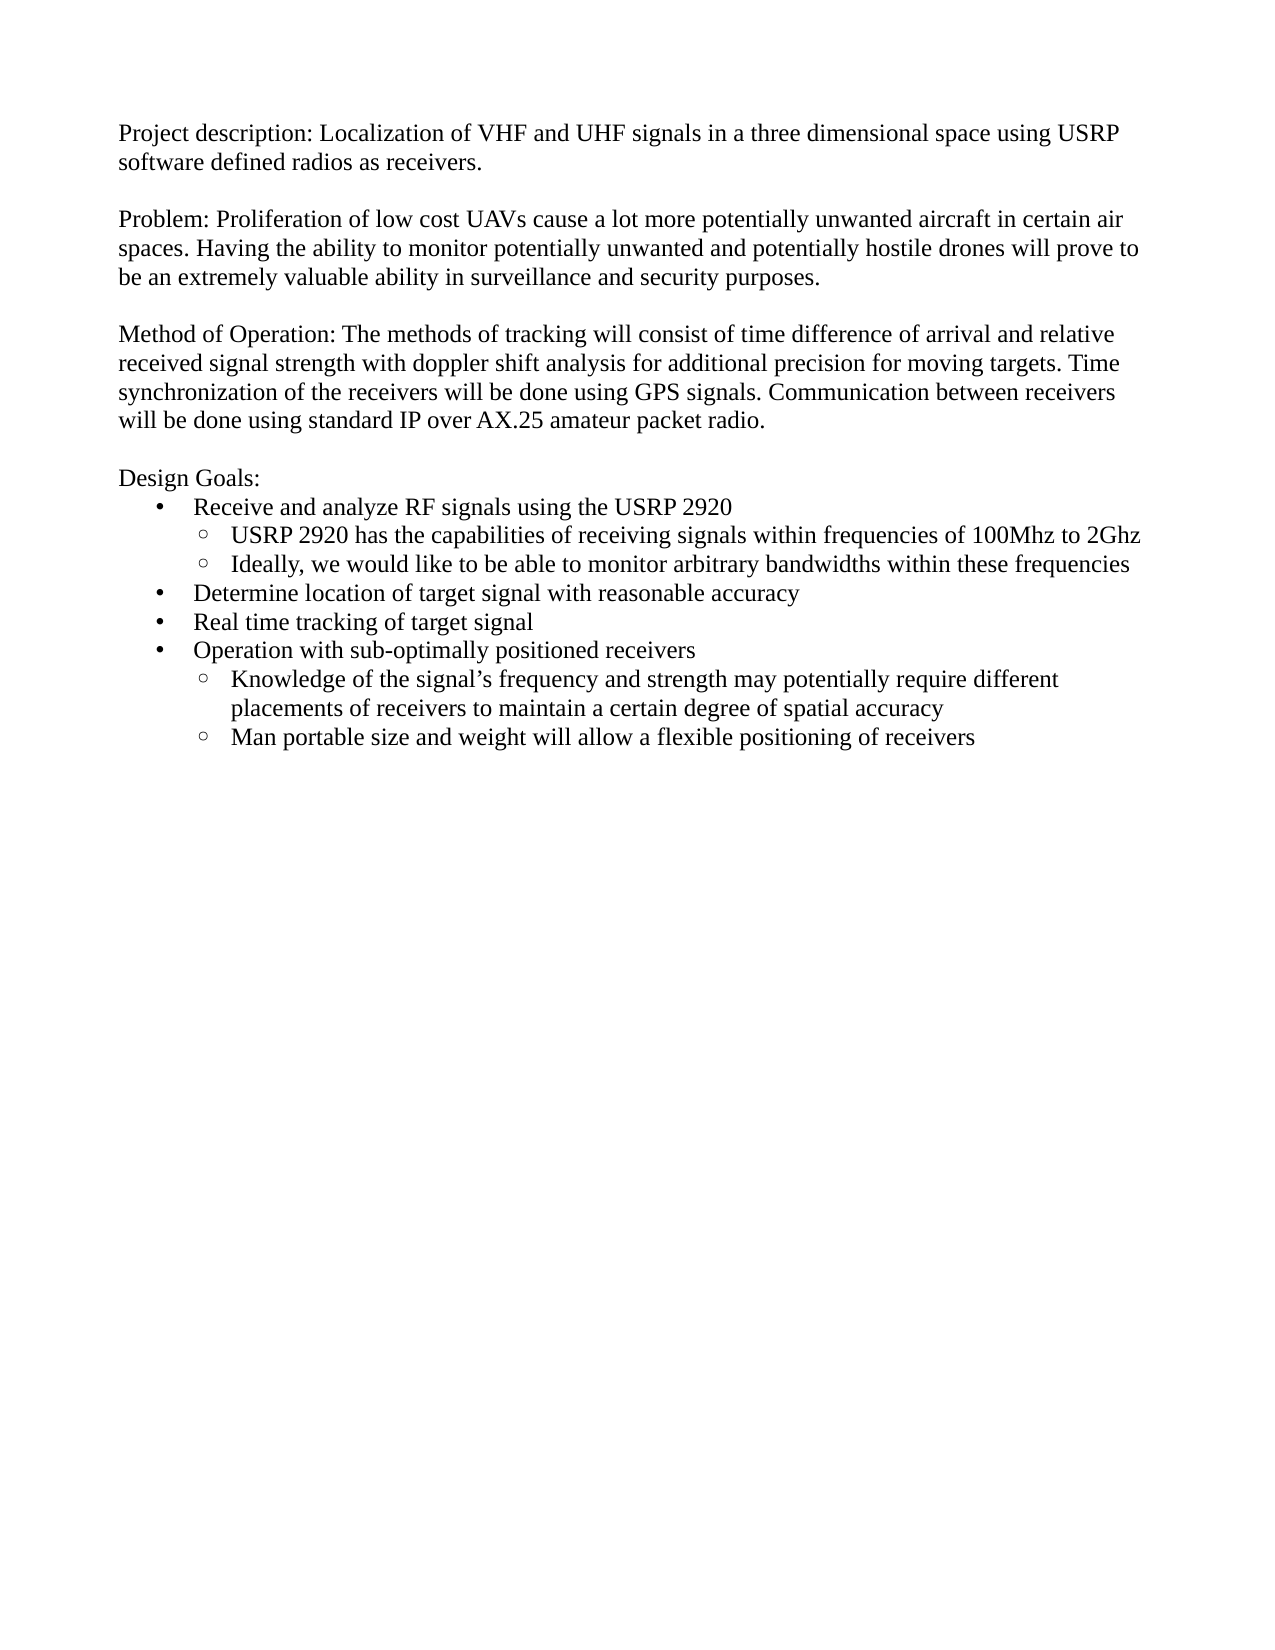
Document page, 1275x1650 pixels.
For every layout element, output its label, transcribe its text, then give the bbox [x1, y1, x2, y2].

text Project description: Localization of VHF and UHF signals in a three dimensional space using USRP software defined radios as receivers. [118, 118, 1157, 176]
text Method of Operation: The methods of tracking will consist of time difference of arrival and relative received signal strength with doppler shift analysis for additional precision for moving targets. Time synchronization of the receivers will be done using GPS signals. Communication between receivers will be done using standard IP over AX.25 amateur packet radio. [118, 319, 1157, 434]
list Ideally, we would like to be able to monitor arbitrary bandwidths within these frequencies [193, 549, 1157, 578]
list Real time tracking of target signal [156, 607, 1157, 636]
list Man portable size and weight will allow a flexible positioning of receivers [193, 722, 1157, 751]
text Design Goals: [118, 463, 1157, 492]
list Knowledge of the signal’s frequency and strength may potentially require different placements of receivers to maintain a certain degree of spatial accuracy [193, 664, 1157, 722]
text Problem: Proliferation of low cost UAVs cause a lot more potentially unwanted aircraft in certain air spaces. Having the ability to monitor potentially unwanted and potentially hostile drones will prove to be an extremely valuable ability in surveillance and security purposes. [118, 204, 1157, 291]
list USRP 2920 has the capabilities of receiving signals within frequencies of 100Mhz to 2Ghz [193, 521, 1157, 549]
list Determine location of target signal with reasonable accuracy [156, 578, 1157, 607]
list Receive and analyze RF signals using the USRP 2920 [156, 492, 1157, 521]
list Operation with sub-optimally positioned receivers [156, 636, 1157, 664]
